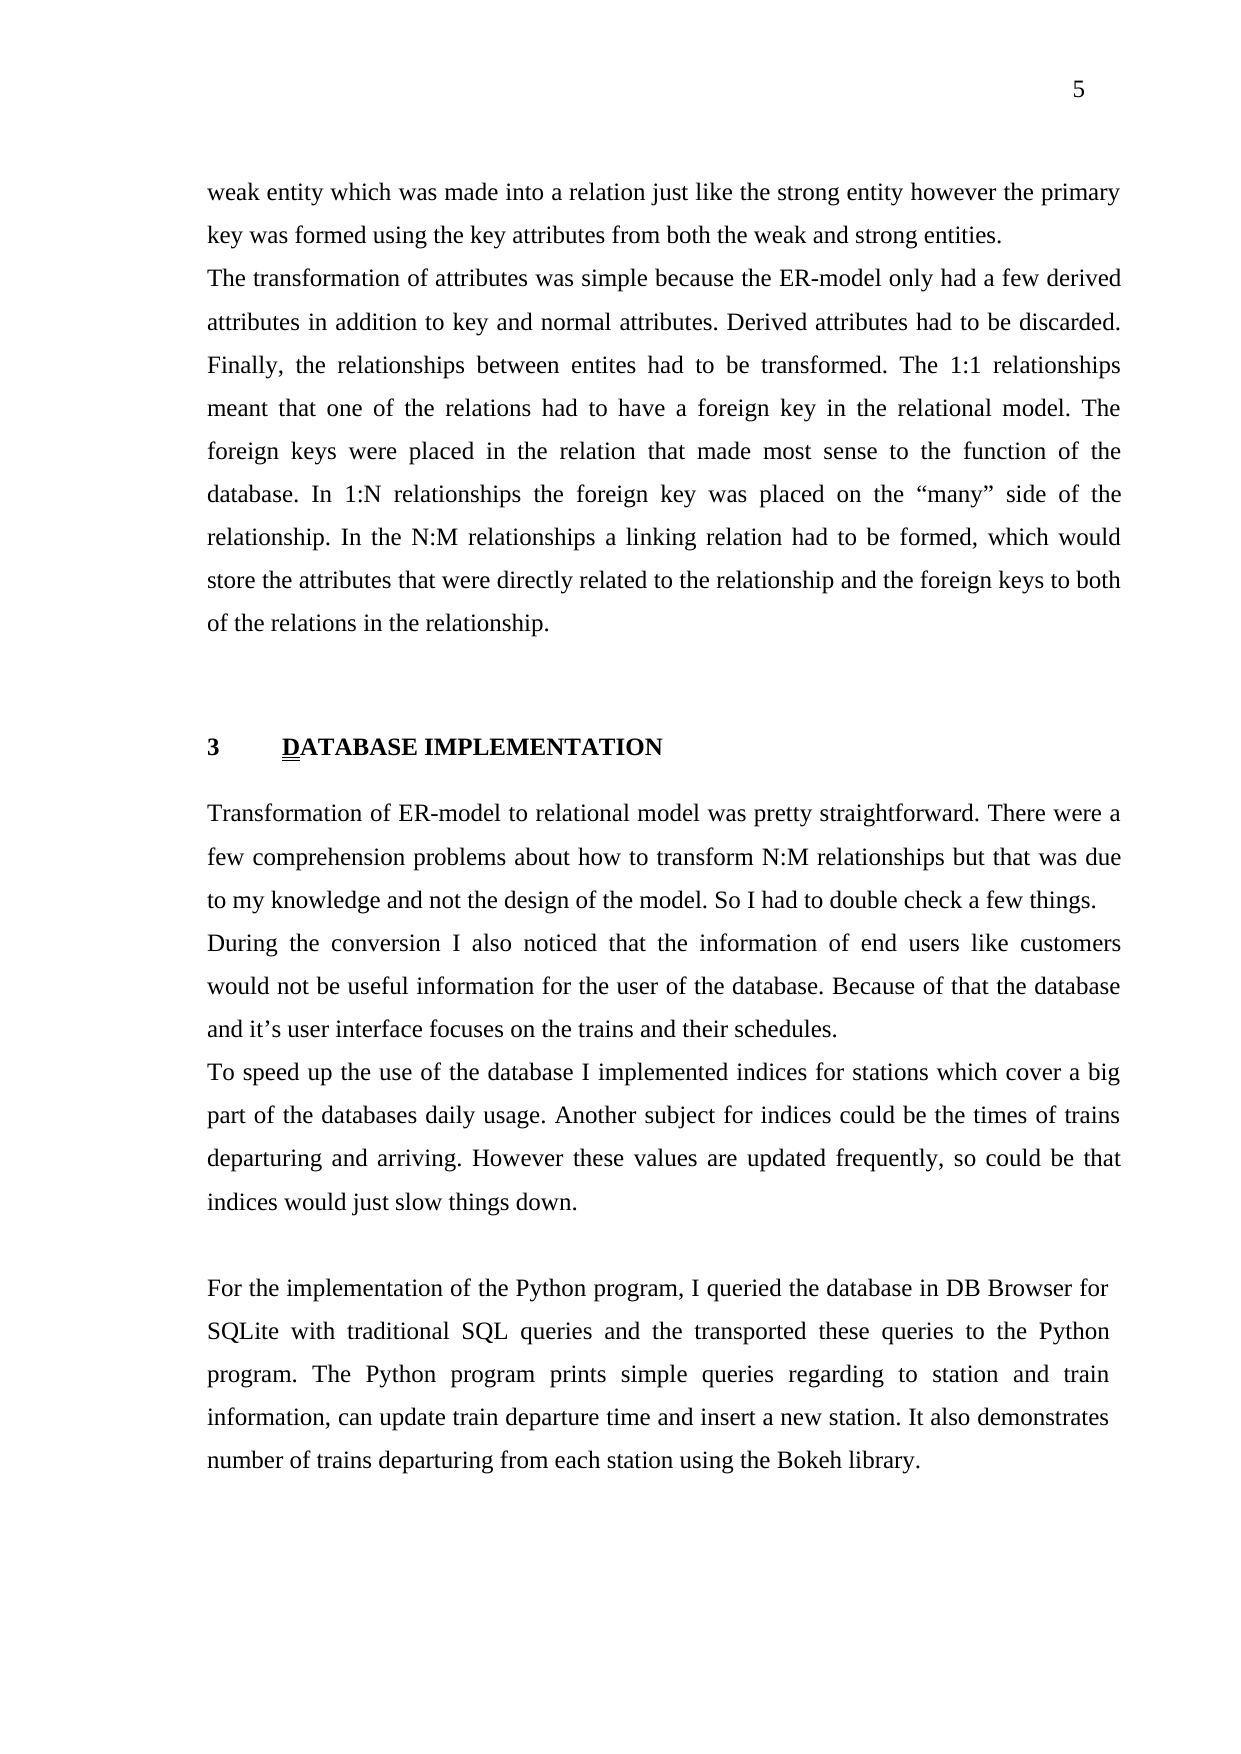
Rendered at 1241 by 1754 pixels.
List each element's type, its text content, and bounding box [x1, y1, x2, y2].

text During the conversion I also noticed that the information of end users like customers would not be useful information for the user of the database. Because of that the database and it’s user interface focuses on the trains and their schedules. [207, 928, 1122, 1043]
text Transformation of ER-model to relational model was pretty straightforward. There were a few comprehension problems about how to transform N:M relationships but that was due to my knowledge and not the design of the model. So I had to double check a few things. [207, 798, 1122, 913]
subtitle Database implementation [207, 732, 1122, 761]
text For the implementation of the Python program, I queried the database in DB Browser for SQLite with traditional SQL queries and the transported these queries to the Python program. The Python program prints simple queries regarding to station and train information, can update train departure time and insert a new station. It also demonstrates number of trains departuring from each station using the Bokeh library. [207, 1273, 1110, 1474]
text The transformation of attributes was simple because the ER-model only had a few derived attributes in addition to key and normal attributes. Derived attributes had to be discarded. Finally, the relationships between entites had to be transformed. The 1:1 relationships meant that one of the relations had to have a foreign key in the relational model. The foreign keys were placed in the relation that made most sense to the function of the database. In 1:N relationships the foreign key was placed on the “many” side of the relationship. In the N:M relationships a linking relation had to be formed, which would store the attributes that were directly related to the relationship and the foreign keys to both of the relations in the relationship. [207, 263, 1122, 637]
text weak entity which was made into a relation just like the strong entity however the primary key was formed using the key attributes from both the weak and strong entities. [207, 177, 1122, 249]
text To speed up the use of the database I implemented indices for stations which cover a big part of the databases daily usage. Another subject for indices could be the times of trains departuring and arriving. However these values are updated frequently, so could be that indices would just slow things down. [207, 1057, 1122, 1215]
